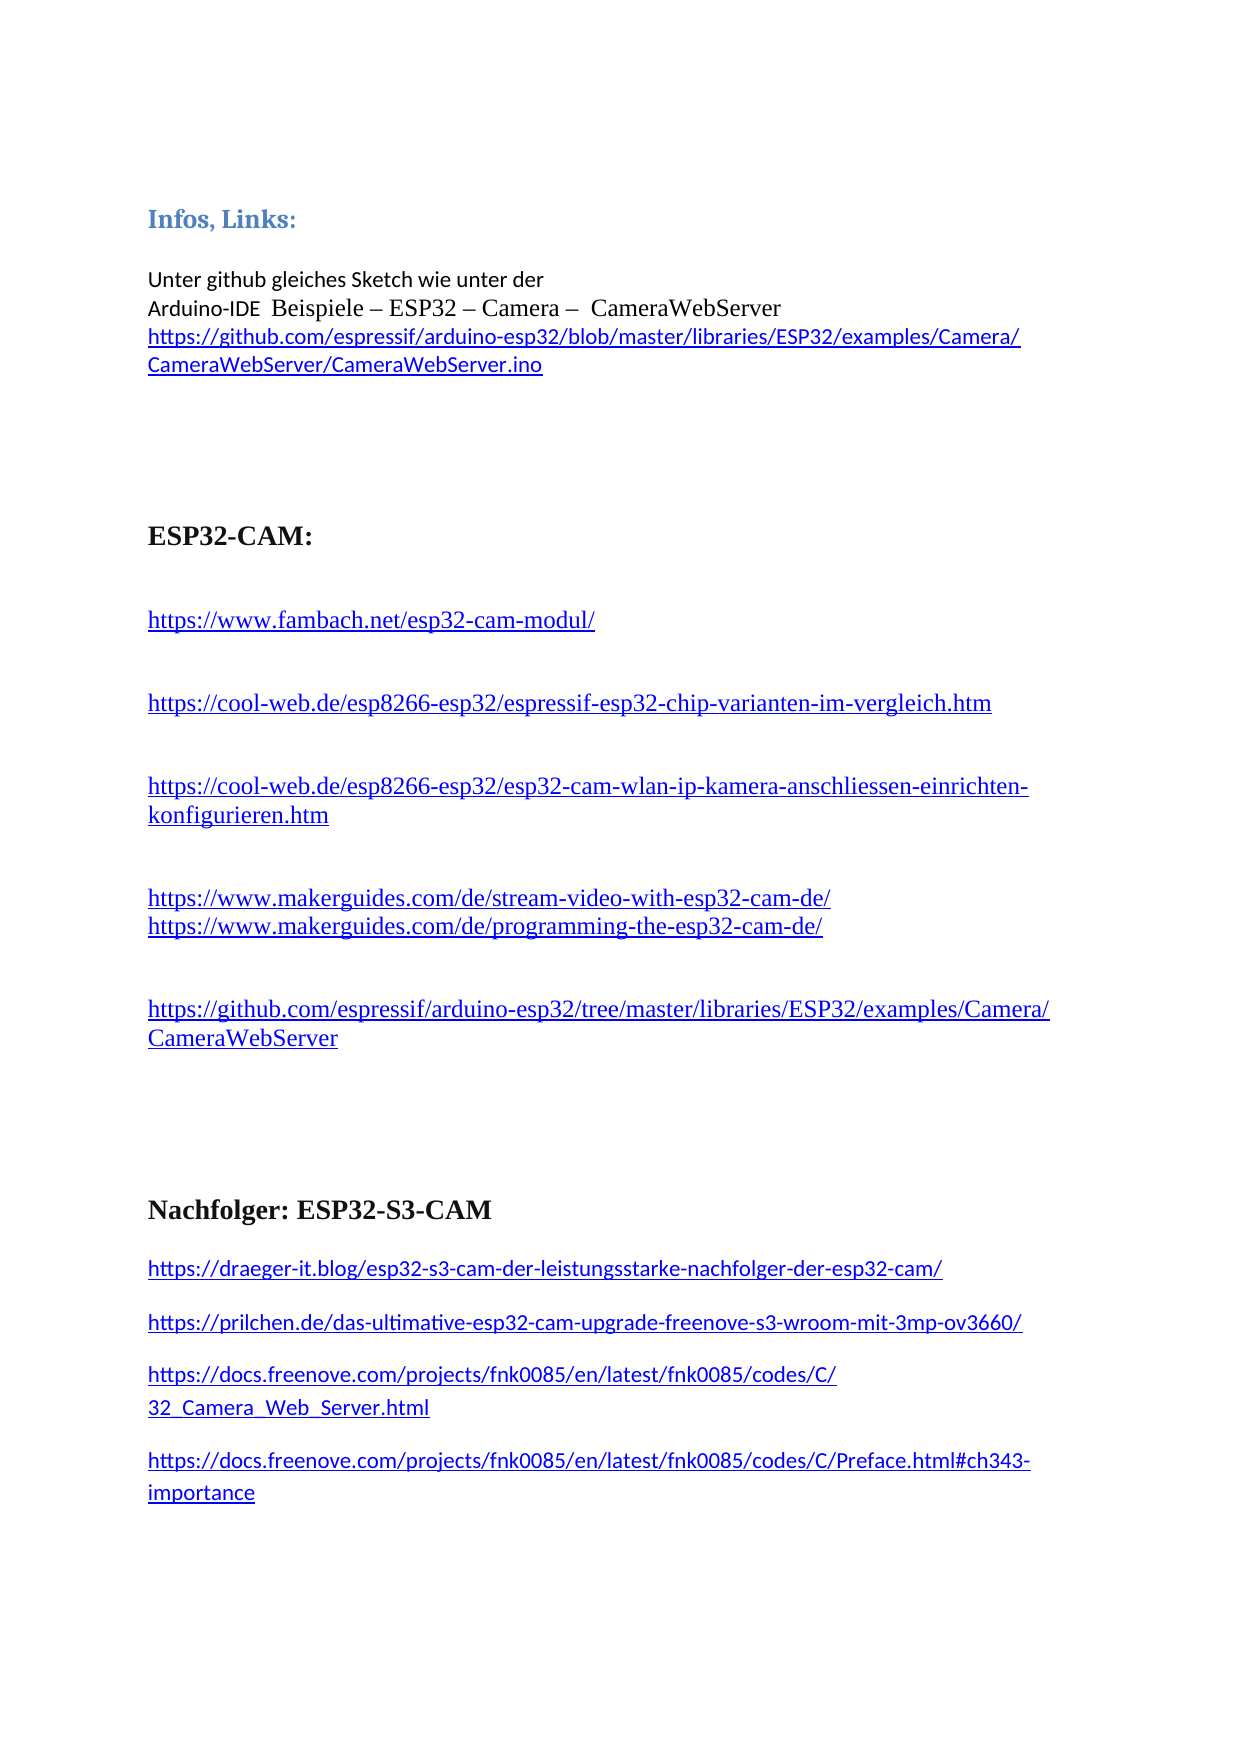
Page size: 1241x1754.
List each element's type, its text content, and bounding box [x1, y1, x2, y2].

text https://docs.freenove.com/projects/fnk0085/en/latest/fnk0085/codes/C/32_Camera_Web_Server.html [148, 1361, 1078, 1421]
text https://github.com/espressif/arduino-esp32/tree/master/libraries/ESP32/examples/Camera/CameraWebServer [148, 994, 1078, 1052]
text https://cool-web.de/esp8266-esp32/esp32-cam-wlan-ip-kamera-anschliessen-einrichten-konfigurieren.htm [148, 771, 1078, 828]
text https://prilchen.de/das-ultimative-esp32-cam-upgrade-freenove-s3-wroom-mit-3mp-ov3660/ [148, 1308, 1078, 1336]
text https://cool-web.de/esp8266-esp32/espressif-esp32-chip-varianten-im-vergleich.htm [148, 688, 1078, 717]
text https://www.fambach.net/esp32-cam-modul/ [148, 605, 1078, 634]
text https://docs.freenove.com/projects/fnk0085/en/latest/fnk0085/codes/C/Preface.html#ch343-importance [148, 1446, 1078, 1506]
text Unter github gleiches Sketch wie unter der Arduino-IDE Beispiele – ESP32 – Camera – CameraWebServer https://github.com/espressif/arduino-esp32/blob/master/libraries/ESP32/examples/Camera/CameraWebServer/CameraWebServer.ino [148, 265, 1078, 378]
text https://draeger-it.blog/esp32-s3-cam-der-leistungsstarke-nachfolger-der-esp32-cam/ [148, 1254, 1078, 1283]
subtitle Nachfolger: ESP32-S3-CAM [148, 1193, 1078, 1225]
text https://www.makerguides.com/de/stream-video-with-esp32-cam-de/ https://www.makerguides.com/de/programming-the-esp32-cam-de/ [148, 883, 1078, 940]
subtitle ESP32-CAM: [148, 518, 1078, 551]
subtitle Infos, Links: [148, 204, 1078, 235]
